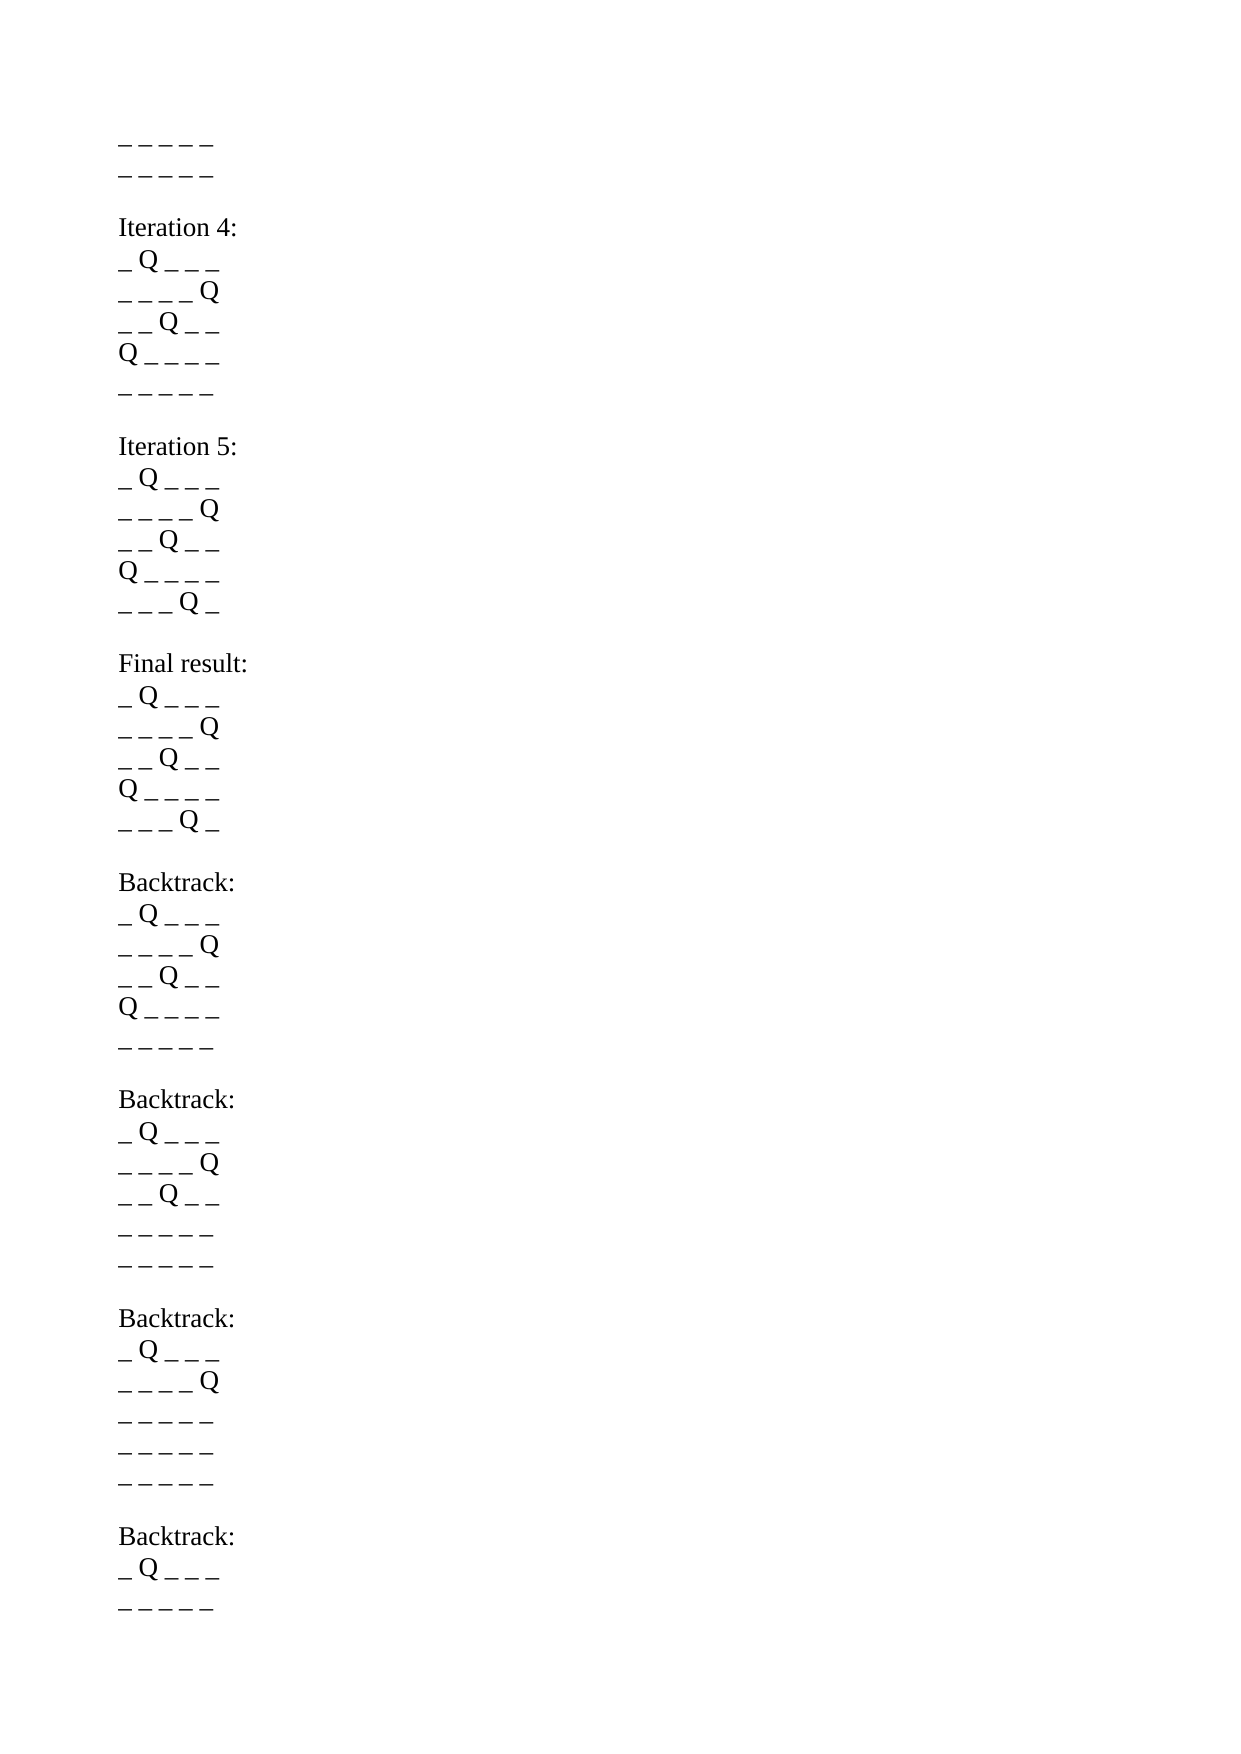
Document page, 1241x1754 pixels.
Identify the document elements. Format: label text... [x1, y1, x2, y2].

text _ Q _ _ _ [118, 1115, 1122, 1146]
text Final result: [118, 648, 1122, 679]
text _ _ _ _ Q [118, 928, 1122, 959]
text _ Q _ _ _ [118, 1333, 1122, 1364]
text _ _ Q _ _ [118, 959, 1122, 990]
text _ _ Q _ _ [118, 523, 1122, 554]
text _ Q _ _ _ [118, 461, 1122, 492]
text Iteration 4: [118, 212, 1122, 243]
text _ _ Q _ _ [118, 1177, 1122, 1208]
text _ _ _ Q _ [118, 803, 1122, 834]
text Q _ _ _ _ [118, 336, 1122, 367]
text _ Q _ _ _ [118, 897, 1122, 928]
text _ _ _ _ _ [118, 1457, 1122, 1488]
text _ Q _ _ _ [118, 1551, 1122, 1582]
text _ _ _ _ _ [118, 1021, 1122, 1052]
text _ _ _ _ _ [118, 1395, 1122, 1426]
text _ Q _ _ _ [118, 243, 1122, 274]
text _ _ _ _ _ [118, 367, 1122, 398]
text Backtrack: [118, 866, 1122, 897]
text Iteration 5: [118, 429, 1122, 461]
text _ _ Q _ _ [118, 305, 1122, 336]
text _ _ _ _ Q [118, 274, 1122, 305]
text _ _ _ _ Q [118, 710, 1122, 741]
text Q _ _ _ _ [118, 990, 1122, 1021]
text Backtrack: [118, 1520, 1122, 1551]
text _ _ _ _ _ [118, 118, 1122, 149]
text _ _ _ _ _ [118, 1239, 1122, 1271]
text _ _ _ _ _ [118, 1208, 1122, 1239]
text _ _ _ _ Q [118, 492, 1122, 523]
text Backtrack: [118, 1302, 1122, 1333]
text _ _ Q _ _ [118, 741, 1122, 772]
text Backtrack: [118, 1084, 1122, 1115]
text _ _ _ _ Q [118, 1146, 1122, 1177]
text _ _ _ _ Q [118, 1364, 1122, 1395]
text _ _ _ Q _ [118, 585, 1122, 616]
text _ _ _ _ _ [118, 149, 1122, 180]
text _ _ _ _ _ [118, 1582, 1122, 1613]
text Q _ _ _ _ [118, 554, 1122, 585]
text _ Q _ _ _ [118, 679, 1122, 710]
text _ _ _ _ _ [118, 1426, 1122, 1457]
text Q _ _ _ _ [118, 772, 1122, 803]
